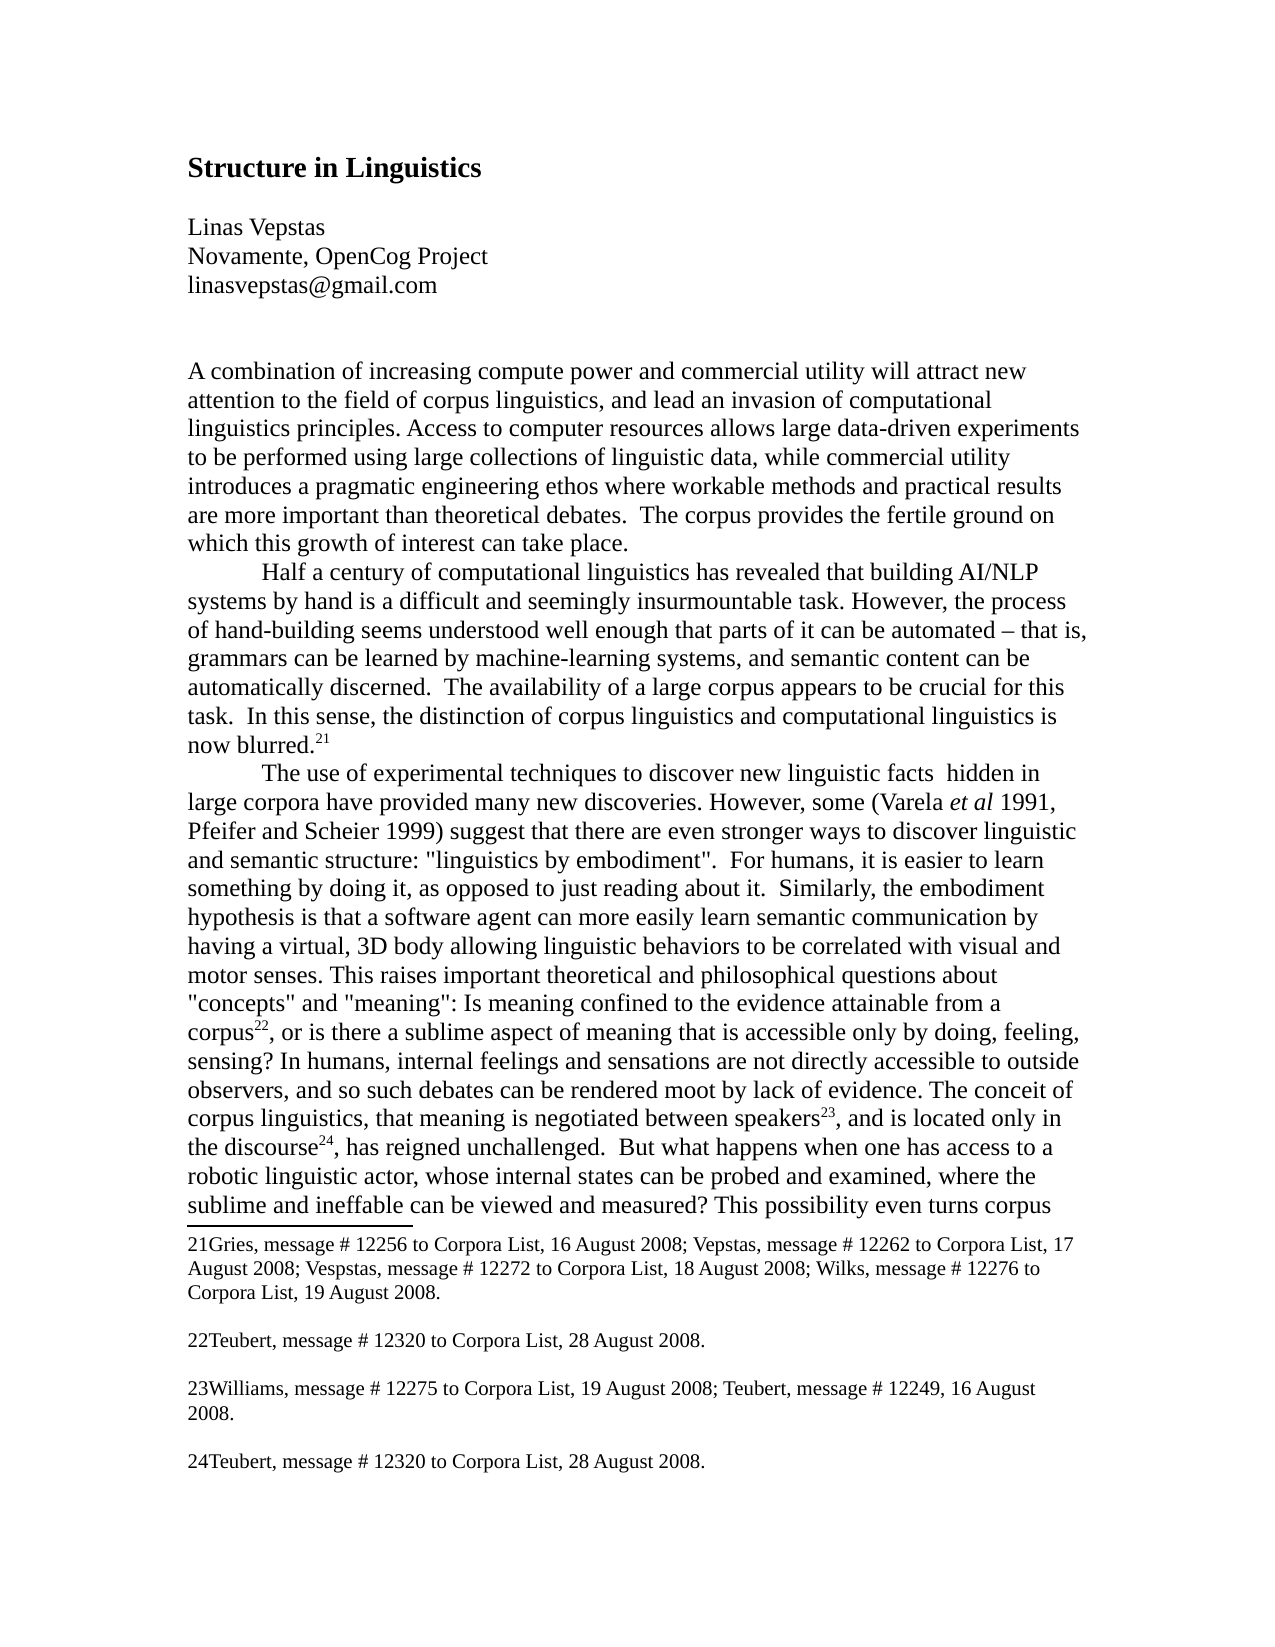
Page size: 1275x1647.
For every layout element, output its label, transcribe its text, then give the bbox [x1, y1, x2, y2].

text Structure in Linguistics [187, 150, 1087, 183]
text Williams, message # 12275 to Corpora List, 19 August 2008; Teubert, message # 12249, 16 August 2008. [187, 1376, 1087, 1424]
text Teubert, message # 12320 to Corpora List, 28 August 2008. [187, 1328, 1087, 1352]
text The use of experimental techniques to discover new linguistic facts hidden in large corpora have provided many new discoveries. However, some (Varela et al 1991, Pfeifer and Scheier 1999) suggest that there are even stronger ways to discover linguistic and semantic structure: "linguistics by embodiment". For humans, it is easier to learn something by doing it, as opposed to just reading about it. Similarly, the embodiment hypothesis is that a software agent can more easily learn semantic communication by having a virtual, 3D body allowing linguistic behaviors to be correlated with visual and motor senses. This raises important theoretical and philosophical questions about "concepts" and "meaning": Is meaning confined to the evidence attainable from a corpus, or is there a sublime aspect of meaning that is accessible only by doing, feeling, sensing? In humans, internal feelings and sensations are not directly accessible to outside observers, and so such debates can be rendered moot by lack of evidence. The conceit of corpus linguistics, that meaning is negotiated between speakers, and is located only in the discourse, has reigned unchallenged. But what happens when one has access to a robotic linguistic actor, whose internal states can be probed and examined, where the sublime and ineffable can be viewed and measured? This possibility even turns corpus [187, 758, 1087, 1218]
text Novamente, OpenCog Project [187, 241, 1087, 270]
text linasvepstas@gmail.com [187, 270, 1087, 298]
text Linas Vepstas [187, 212, 1087, 241]
text A combination of increasing compute power and commercial utility will attract new attention to the field of corpus linguistics, and lead an invasion of computational linguistics principles. Access to computer resources allows large data-driven experiments to be performed using large collections of linguistic data, while commercial utility introduces a pragmatic engineering ethos where workable methods and practical results are more important than theoretical debates. The corpus provides the fertile ground on which this growth of interest can take place. [187, 356, 1087, 557]
text Half a century of computational linguistics has revealed that building AI/NLP systems by hand is a difficult and seemingly insurmountable task. However, the process of hand-building seems understood well enough that parts of it can be automated – that is, grammars can be learned by machine-learning systems, and semantic content can be automatically discerned. The availability of a large corpus appears to be crucial for this task. In this sense, the distinction of corpus linguistics and computational linguistics is now blurred. [187, 557, 1087, 758]
text Teubert, message # 12320 to Corpora List, 28 August 2008. [187, 1448, 1087, 1473]
text Gries, message # 12256 to Corpora List, 16 August 2008; Vepstas, message # 12262 to Corpora List, 17 August 2008; Vespstas, message # 12272 to Corpora List, 18 August 2008; Wilks, message # 12276 to Corpora List, 19 August 2008. [187, 1232, 1087, 1304]
